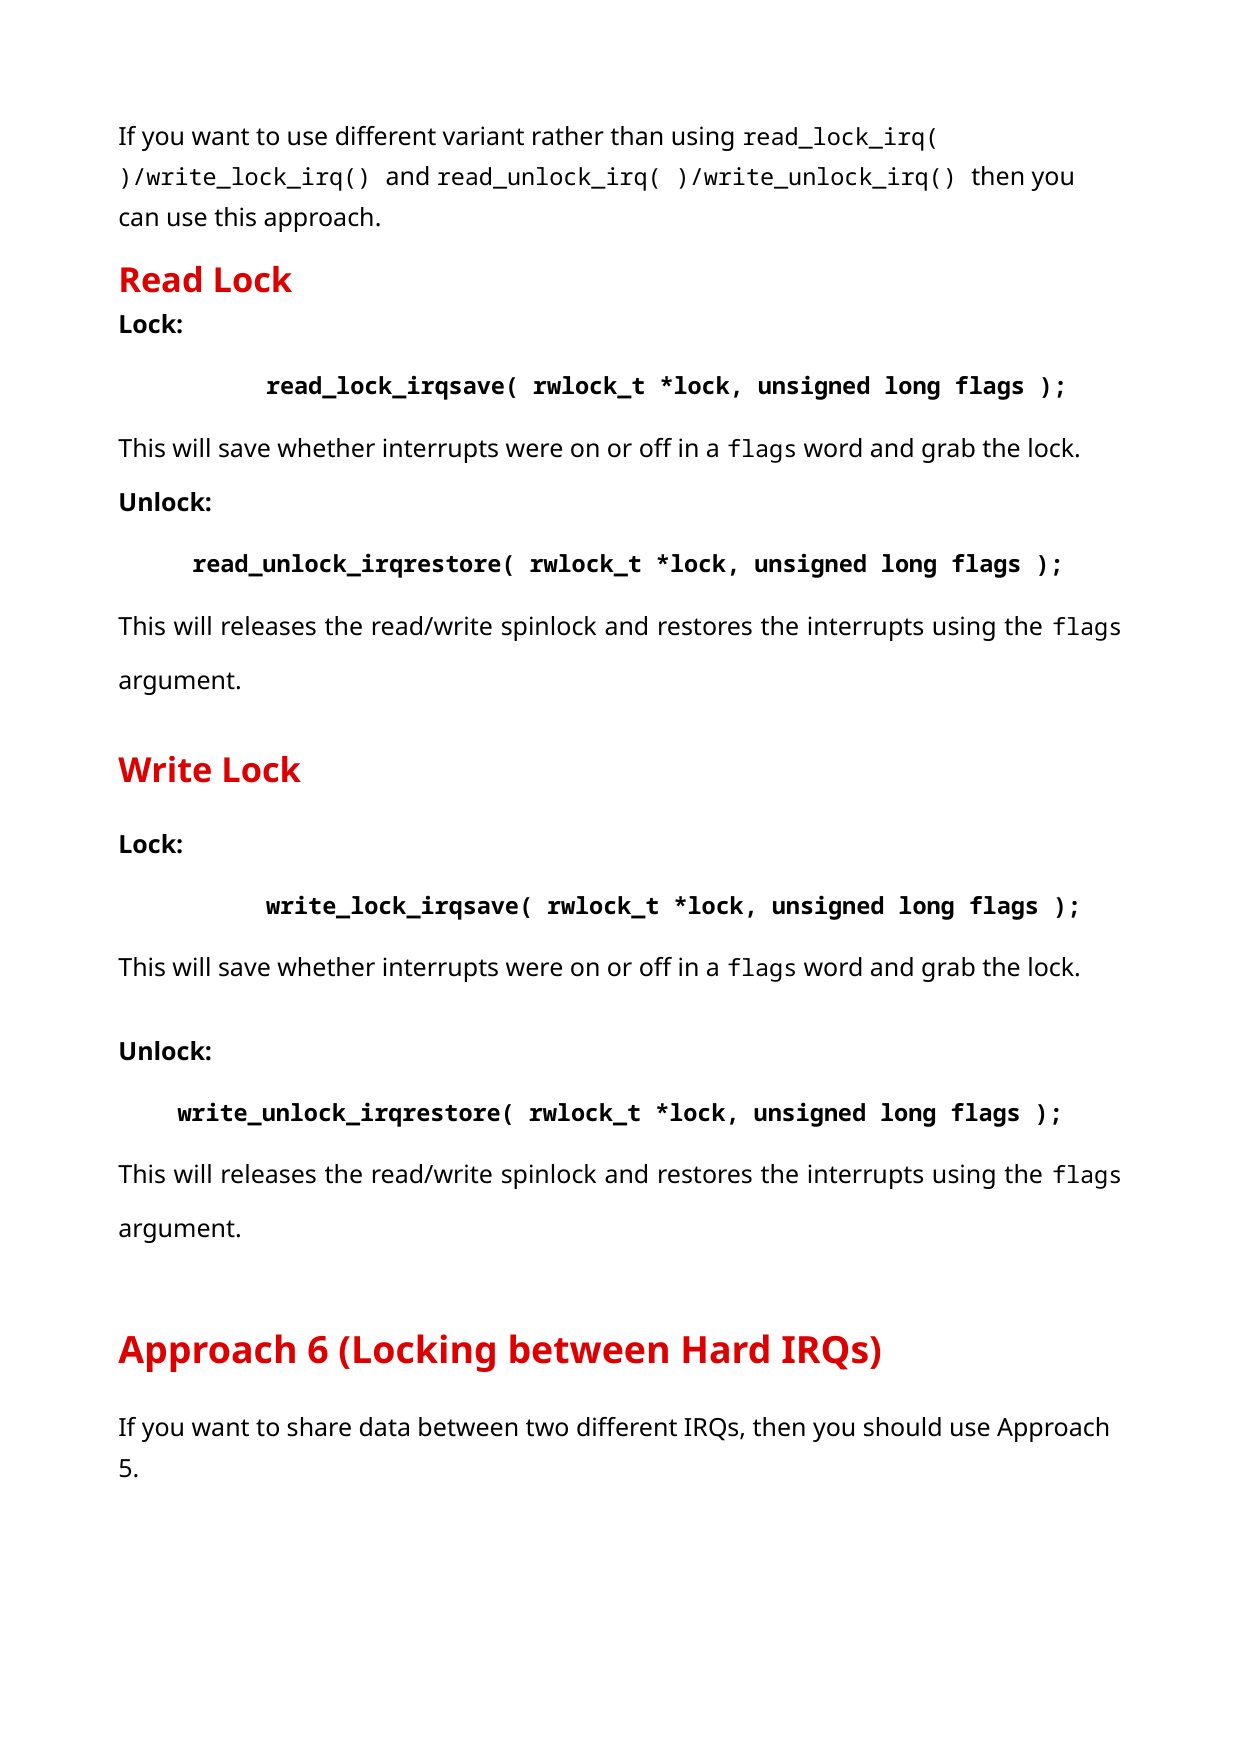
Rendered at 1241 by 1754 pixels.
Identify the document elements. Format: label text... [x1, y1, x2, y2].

text Lock: [118, 307, 1122, 341]
text read_unlock_irqrestore( rwlock_t *lock, unsigned long flags ); [118, 548, 1122, 579]
text Unlock: [118, 485, 1122, 519]
text read_lock_irqsave( rwlock_t *lock, unsigned long flags ); [118, 369, 1122, 402]
text Lock: [118, 826, 1122, 860]
text Unlock: [118, 1033, 1122, 1067]
subtitle Read Lock [118, 255, 1122, 302]
text This will releases the read/write spinlock and restores the interrupts using the flags argument. [118, 1157, 1122, 1245]
text write_lock_irqsave( rwlock_t *lock, unsigned long flags ); [118, 889, 1122, 921]
text If you want to share data between two different IRQs, then you should use Approach 5. [118, 1374, 1122, 1484]
text This will save whether interrupts were on or off in a flags word and grab the lock. [118, 950, 1122, 984]
text write_unlock_irqrestore( rwlock_t *lock, unsigned long flags ); [118, 1096, 1122, 1128]
text If you want to use different variant rather than using read_lock_irq( )/write_lock_irq() and read_unlock_irq( )/write_unlock_irq() then you can use this approach. [118, 118, 1122, 234]
text This will releases the read/write spinlock and restores the interrupts using the flags argument. [118, 608, 1122, 697]
subtitle Approach 6 (Locking between Hard IRQs) [118, 1323, 1122, 1374]
text This will save whether interrupts were on or off in a flags word and grab the lock. [118, 430, 1122, 464]
subtitle Write Lock [118, 746, 1122, 793]
